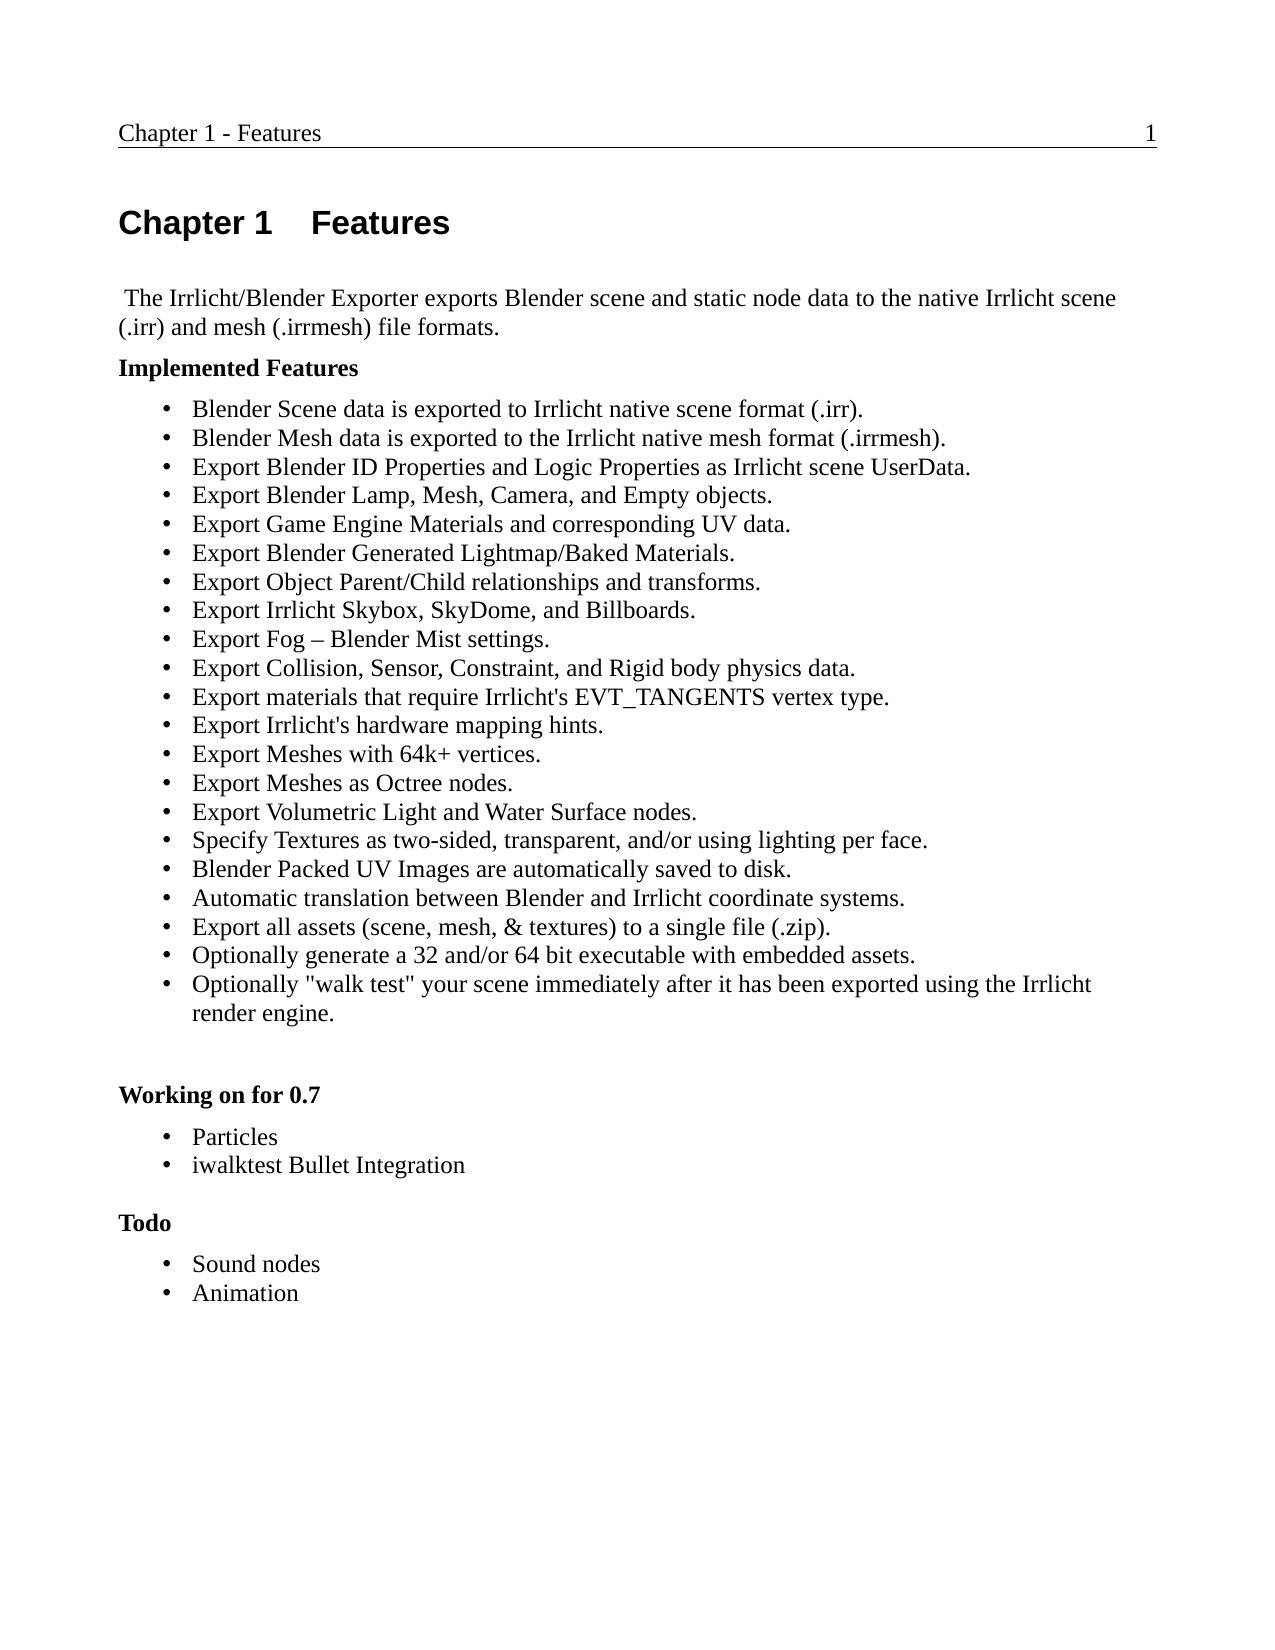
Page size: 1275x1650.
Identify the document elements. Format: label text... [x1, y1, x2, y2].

list Export Blender Lamp, Mesh, Camera, and Empty objects. [162, 481, 1157, 509]
list Automatic translation between Blender and Irrlicht coordinate systems. [162, 883, 1157, 912]
list Blender Mesh data is exported to the Irrlicht native mesh format (.irrmesh). [162, 423, 1157, 452]
list Animation [162, 1278, 1157, 1307]
list Export Game Engine Materials and corresponding UV data. [162, 509, 1157, 538]
list Export Irrlicht Skybox, SkyDome, and Billboards. [162, 596, 1157, 624]
list Export Fog – Blender Mist settings. [162, 624, 1157, 653]
list Export Blender Generated Lightmap/Baked Materials. [162, 538, 1157, 567]
list Export Meshes as Octree nodes. [162, 768, 1157, 797]
subtitle Features [118, 203, 1157, 242]
list Blender Packed UV Images are automatically saved to disk. [162, 854, 1157, 883]
list Export materials that require Irrlicht's EVT_TANGENTS vertex type. [162, 682, 1157, 711]
text The Irrlicht/Blender Exporter exports Blender scene and static node data to the native Irrlicht scene (.irr) and mesh (.irrmesh) file formats. [118, 283, 1157, 341]
text Implemented Features [118, 353, 1157, 382]
list Specify Textures as two-sided, transparent, and/or using lighting per face. [162, 826, 1157, 854]
list Export Blender ID Properties and Logic Properties as Irrlicht scene UserData. [162, 452, 1157, 481]
list Optionally generate a 32 and/or 64 bit executable with embedded assets. [162, 941, 1157, 969]
list Export Irrlicht's hardware mapping hints. [162, 711, 1157, 739]
list Export Meshes with 64k+ vertices. [162, 739, 1157, 768]
list Sound nodes [162, 1249, 1157, 1278]
list Export Collision, Sensor, Constraint, and Rigid body physics data. [162, 653, 1157, 682]
list Blender Scene data is exported to Irrlicht native scene format (.irr). [162, 394, 1157, 423]
list Export Volumetric Light and Water Surface nodes. [162, 797, 1157, 826]
list iwalktest Bullet Integration [162, 1151, 1157, 1179]
list Optionally "walk test" your scene immediately after it has been exported using the Irrlicht render engine. [162, 969, 1157, 1027]
list Particles [162, 1122, 1157, 1151]
list Export Object Parent/Child relationships and transforms. [162, 567, 1157, 596]
list Export all assets (scene, mesh, & textures) to a single file (.zip). [162, 912, 1157, 941]
text Working on for 0.7 [118, 1081, 1157, 1109]
text Todo [118, 1208, 1157, 1237]
